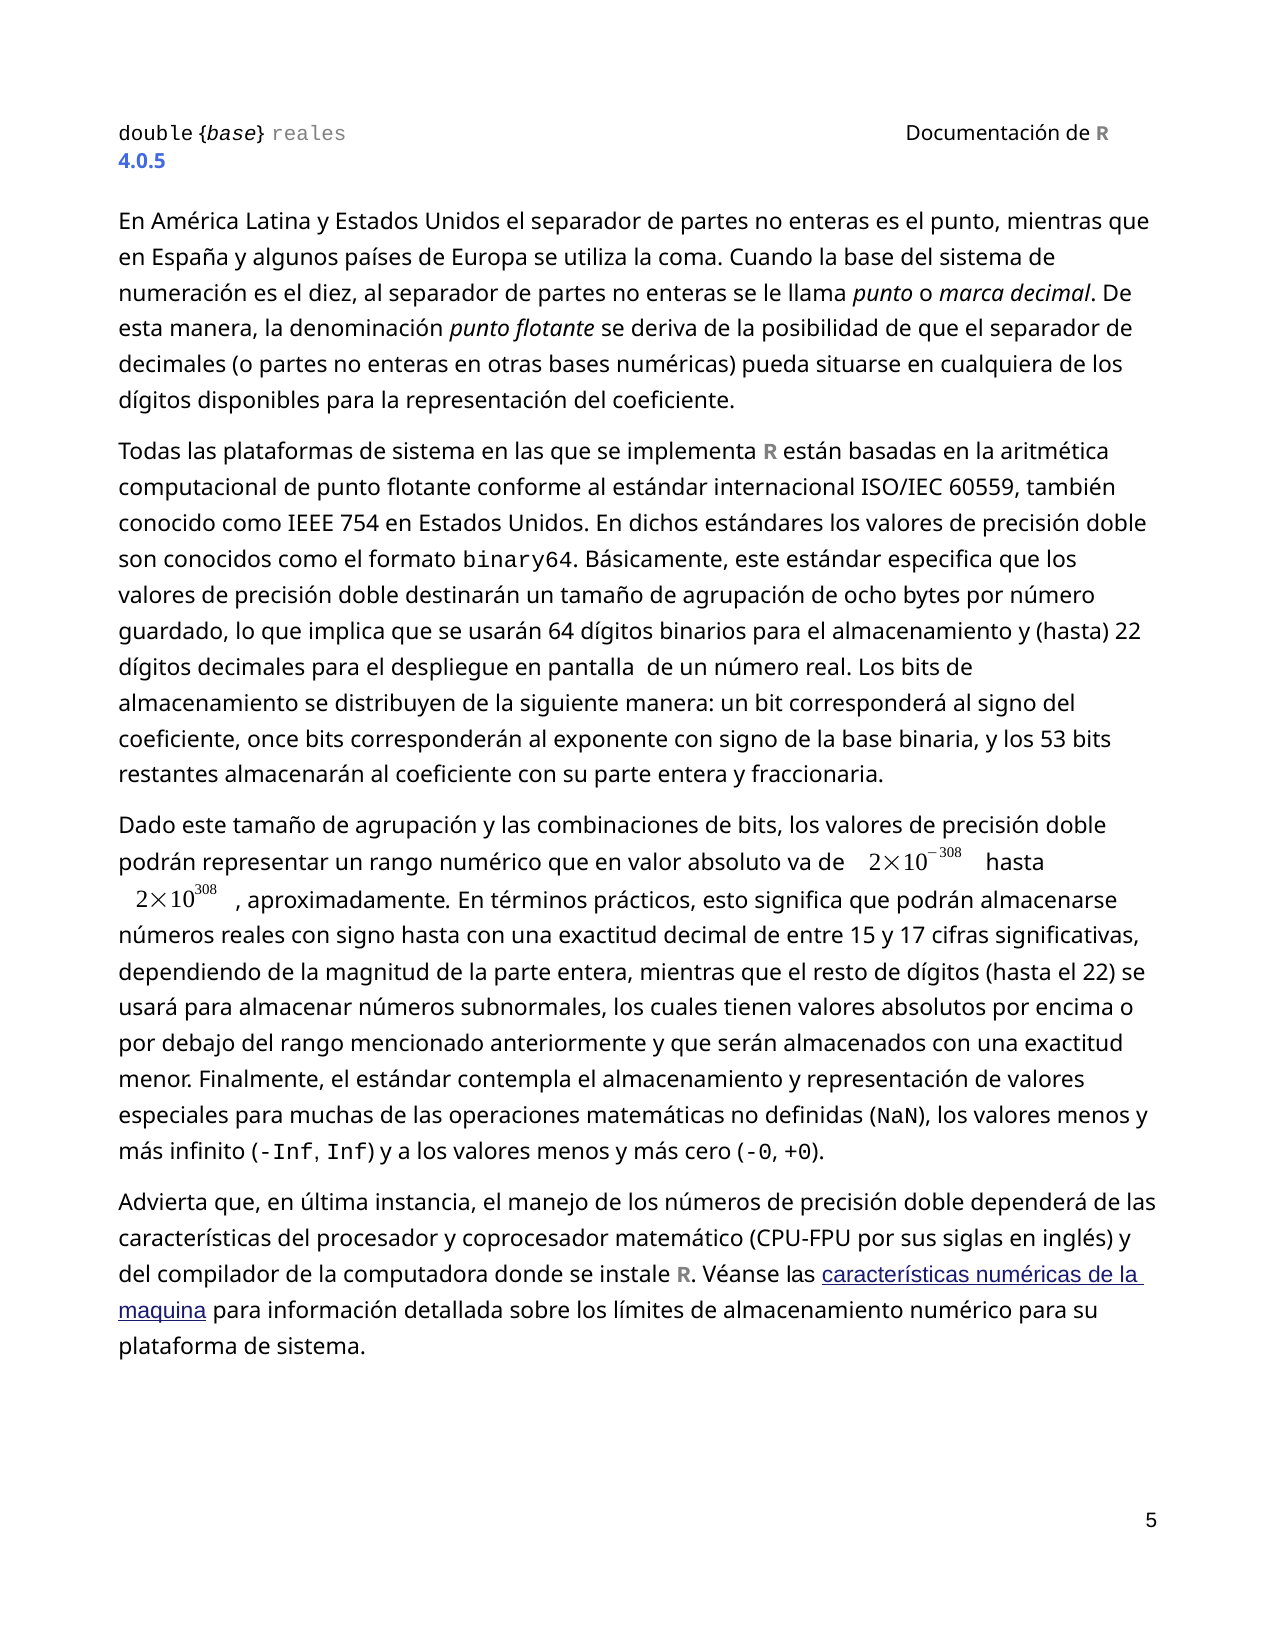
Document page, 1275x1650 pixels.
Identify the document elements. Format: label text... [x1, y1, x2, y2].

text Advierta que, en última instancia, el manejo de los números de precisión doble dependerá de las características del procesador y coprocesador matemático (CPU-FPU por sus siglas en inglés) y del compilador de la computadora donde se instale R. Véanse las características numéricas de la maquina para información detallada sobre los límites de almacenamiento numérico para su plataforma de sistema. [118, 1186, 1157, 1361]
text Dado este tamaño de agrupación y las combinaciones de bits, los valores de precisión doble podrán representar un rango numérico que en valor absoluto va de hasta , aproximadamente. En términos prácticos, esto significa que podrán almacenarse números reales con signo hasta con una exactitud decimal de entre 15 y 17 cifras significativas, dependiendo de la magnitud de la parte entera, mientras que el resto de dígitos (hasta el 22) se usará para almacenar números subnormales, los cuales tienen valores absolutos por encima o por debajo del rango mencionado anteriormente y que serán almacenados con una exactitud menor. Finalmente, el estándar contempla el almacenamiento y representación de valores especiales para muchas de las operaciones matemáticas no definidas (NaN), los valores menos y más infinito (-Inf, Inf) y a los valores menos y más cero (-0, +0). [118, 809, 1157, 1167]
text Todas las plataformas de sistema en las que se implementa R están basadas en la aritmética computacional de punto flotante conforme al estándar internacional ISO/IEC 60559, también conocido como IEEE 754 en Estados Unidos. En dichos estándares los valores de precisión doble son conocidos como el formato binary64. Básicamente, este estándar especifica que los valores de precisión doble destinarán un tamaño de agrupación de ocho bytes por número guardado, lo que implica que se usarán 64 dígitos binarios para el almacenamiento y (hasta) 22 dígitos decimales para el despliegue en pantalla de un número real. Los bits de almacenamiento se distribuyen de la siguiente manera: un bit corresponderá al signo del coeficiente, once bits corresponderán al exponente con signo de la base binaria, y los 53 bits restantes almacenarán al coeficiente con su parte entera y fraccionaria. [118, 435, 1157, 790]
text En América Latina y Estados Unidos el separador de partes no enteras es el punto, mientras que en España y algunos países de Europa se utiliza la coma. Cuando la base del sistema de numeración es el diez, al separador de partes no enteras se le llama punto o marca decimal. De esta manera, la denominación punto flotante se deriva de la posibilidad de que el separador de decimales (o partes no enteras en otras bases numéricas) pueda situarse en cualquiera de los dígitos disponibles para la representación del coeficiente. [118, 204, 1157, 416]
